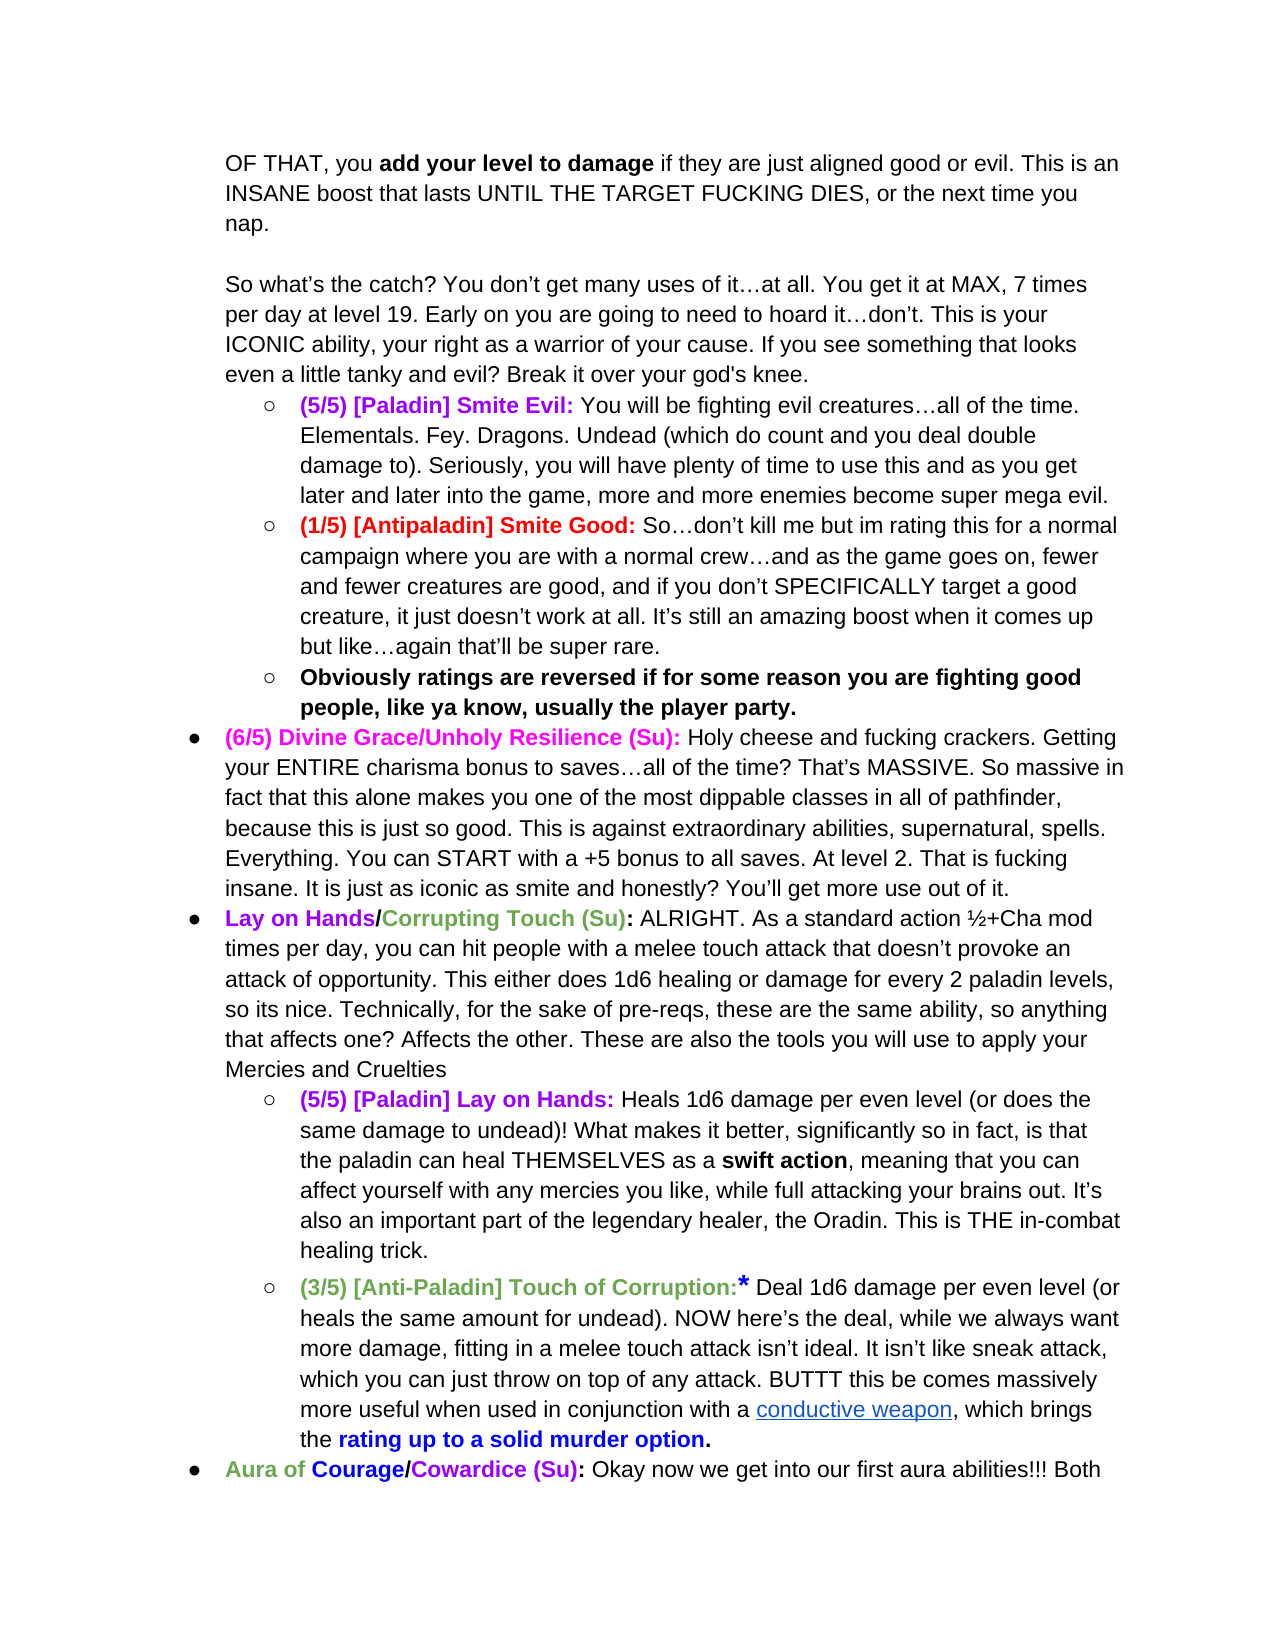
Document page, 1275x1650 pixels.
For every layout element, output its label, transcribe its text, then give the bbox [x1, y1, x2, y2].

list Obviously ratings are reversed if for some reason you are fighting good people, like ya know, usually the player party. [262, 663, 1125, 720]
list (5/5) [Paladin] Smite Evil: You will be fighting evil creatures…all of the time. Elementals. Fey. Dragons. Undead (which do count and you deal double damage to). Seriously, you will have plenty of time to use this and as you get later and later into the game, more and more enemies become super mega evil. [262, 392, 1125, 509]
list (5/5) [Paladin] Lay on Hands: Heals 1d6 damage per even level (or does the same damage to undead)! What makes it better, significantly so in fact, is that the paladin can heal THEMSELVES as a swift action, meaning that you can affect yourself with any mercies you like, while full attacking your brains out. It’s also an important part of the legendary healer, the Oradin. This is THE in-combat healing trick. [262, 1086, 1125, 1264]
list OF THAT, you add your level to damage if they are just aligned good or evil. This is an INSANE boost that lasts UNTIL THE TARGET FUCKING DIES, or the next time you nap. So what’s the catch? You don’t get many uses of it…at all. You get it at MAX, 7 times per day at level 19. Early on you are going to need to hoard it…don’t. This is your ICONIC ability, your right as a warrior of your cause. If you see something that looks even a little tanky and evil? Break it over your god's knee. [187, 150, 1125, 388]
list (1/5) [Antipaladin] Smite Good: So…don’t kill me but im rating this for a normal campaign where you are with a normal crew…and as the game goes on, fewer and fewer creatures are good, and if you don’t SPECIFICALLY target a good creature, it just doesn’t work at all. It’s still an amazing boost when it comes up but like…again that’ll be super rare. [262, 512, 1125, 660]
list (6/5) Divine Grace/Unholy Resilience (Su): Holy cheese and fucking crackers. Getting your ENTIRE charisma bonus to saves…all of the time? That’s MASSIVE. So massive in fact that this alone makes you one of the most dippable classes in all of pathfinder, because this is just so good. This is against extraordinary abilities, supernatural, spells. Everything. You can START with a +5 bonus to all saves. At level 2. That is fucking insane. It is just as iconic as smite and honestly? You’ll get more use out of it. [187, 724, 1125, 901]
list Lay on Hands/Corrupting Touch (Su): ALRIGHT. As a standard action ½+Cha mod times per day, you can hit people with a melee touch attack that doesn’t provoke an attack of opportunity. This either does 1d6 healing or damage for every 2 paladin levels, so its nice. Technically, for the sake of pre-reqs, these are the same ability, so anything that affects one? Affects the other. These are also the tools you will use to apply your Mercies and Cruelties [187, 905, 1125, 1083]
list Aura of Courage/Cowardice (Su): Okay now we get into our first aura abilities!!! Both aura’s have a radius of 10 feet around the paladin or antipaladin, that is effectively constant so long as the champion is conscious or not. [187, 1456, 1125, 1482]
list (3/5) [Anti-Paladin] Touch of Corruption:* Deal 1d6 damage per even level (or heals the same amount for undead). NOW here’s the deal, while we always want more damage, fitting in a melee touch attack isn’t ideal. It isn’t like sneak attack, which you can just throw on top of any attack. BUTTT this be comes massively more useful when used in conjunction with a conductive weapon, which brings the rating up to a solid murder option. [262, 1268, 1125, 1452]
